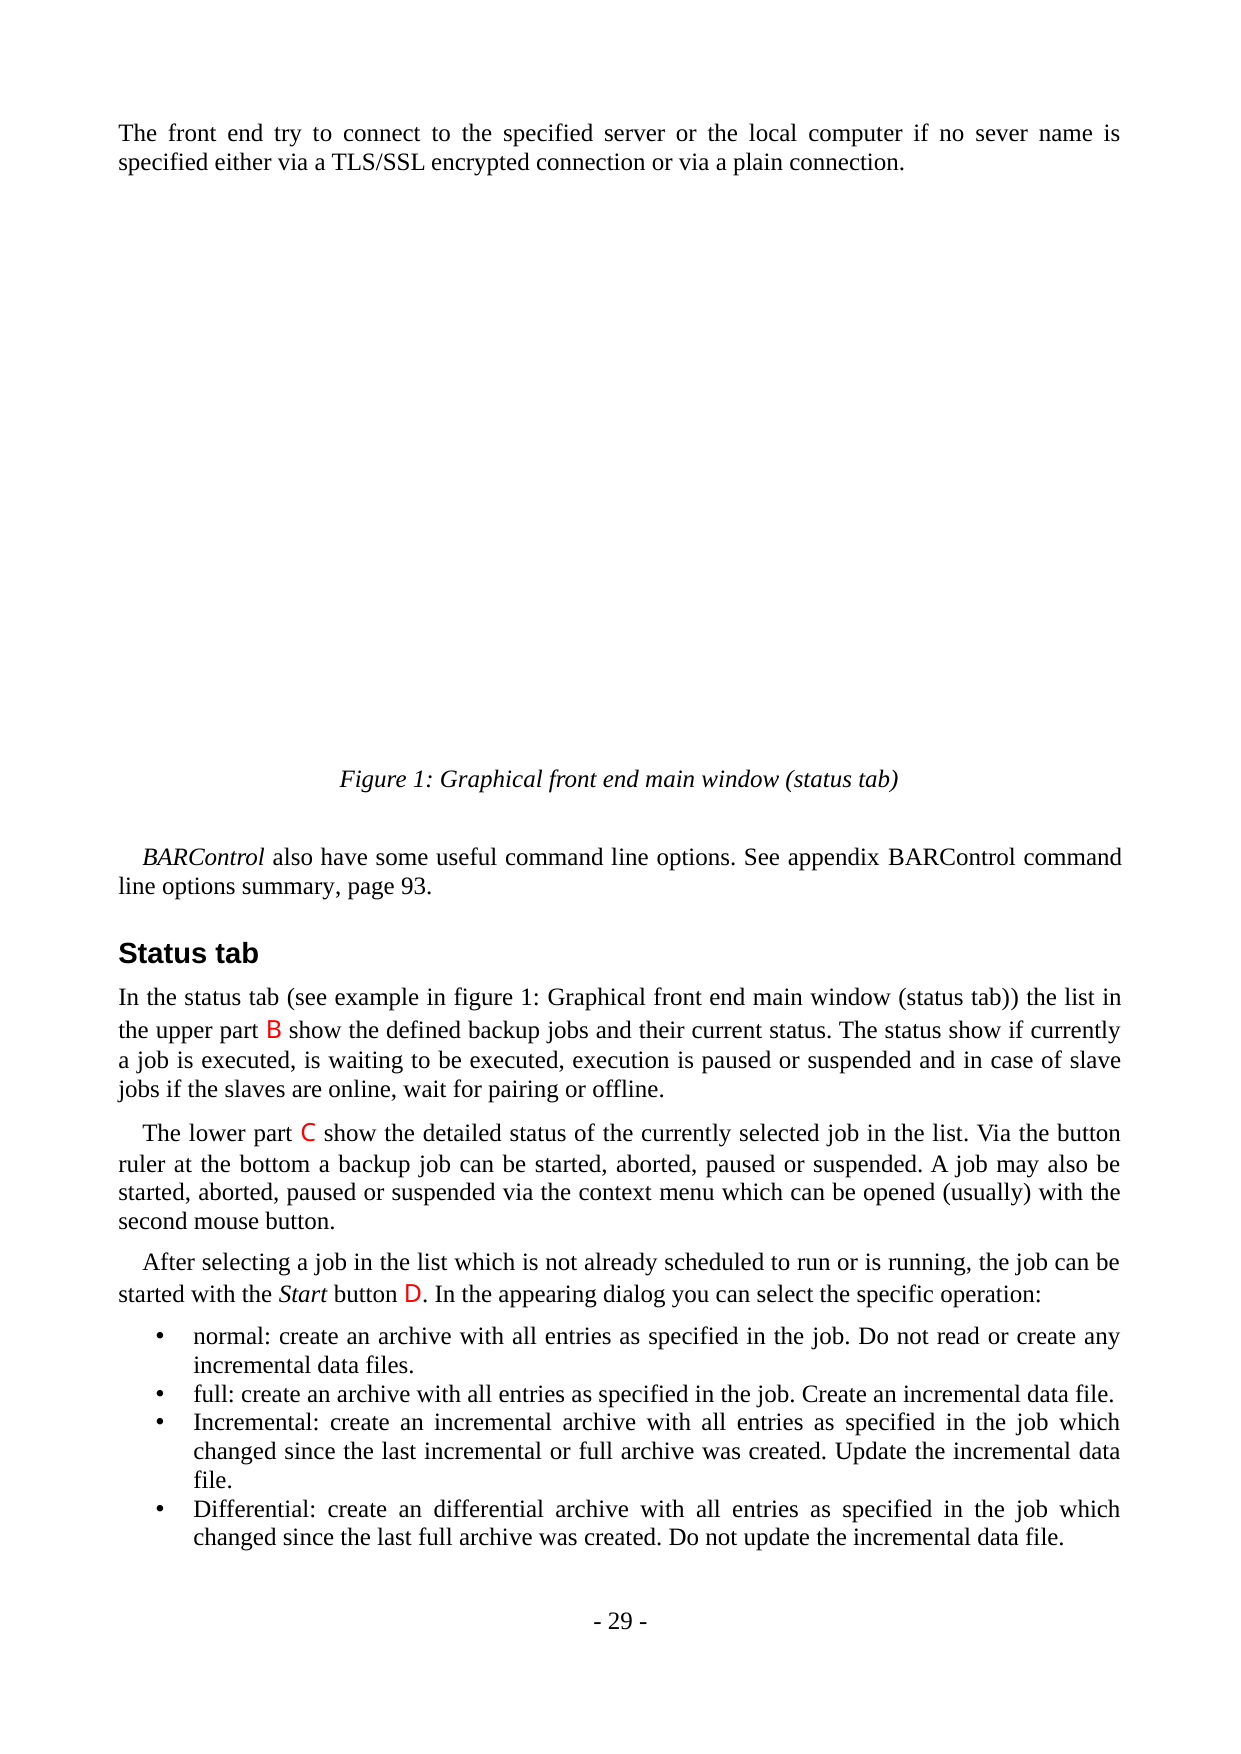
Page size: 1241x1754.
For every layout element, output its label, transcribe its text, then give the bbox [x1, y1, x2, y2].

text The lower part C show the detailed status of the currently selected job in the list. Via the button ruler at the bottom a backup job can be started, aborted, paused or suspended. A job may also be started, aborted, paused or suspended via the context menu which can be opened (usually) with the second mouse button. [118, 1114, 1122, 1235]
list full: create an archive with all entries as specified in the job. Create an incremental data file. [156, 1379, 1122, 1407]
text Figure 1: Graphical front end main window (status tab) [289, 223, 951, 793]
text In the status tab (see example in figure 1: Graphical front end main window (status tab)) the list in the upper part B show the defined backup jobs and their current status. The status show if currently a job is executed, is waiting to be executed, execution is paused or suspended and in case of slave jobs if the slaves are online, wait for pairing or offline. [118, 982, 1122, 1103]
list Incremental: create an incremental archive with all entries as specified in the job which changed since the last incremental or full archive was created. Update the incremental data file. [156, 1407, 1122, 1494]
text BARControl also have some useful command line options. See appendix BARControl command line options summary, page 92. [118, 187, 1122, 900]
text The front end try to connect to the specified server or the local computer if no sever name is specified either via a TLS/SSL encrypted connection or via a plain connection. [118, 118, 1122, 176]
list Differential: create an differential archive with all entries as specified in the job which changed since the last full archive was created. Do not update the incremental data file. [156, 1494, 1122, 1551]
text After selecting a job in the list which is not already scheduled to run or is running, the job can be started with the Start button D. In the appearing dialog you can select the specific operation: [118, 1247, 1122, 1309]
list normal: create an archive with all entries as specified in the job. Do not read or create any incremental data files. [156, 1321, 1122, 1379]
subtitle Status tab [118, 936, 1122, 970]
